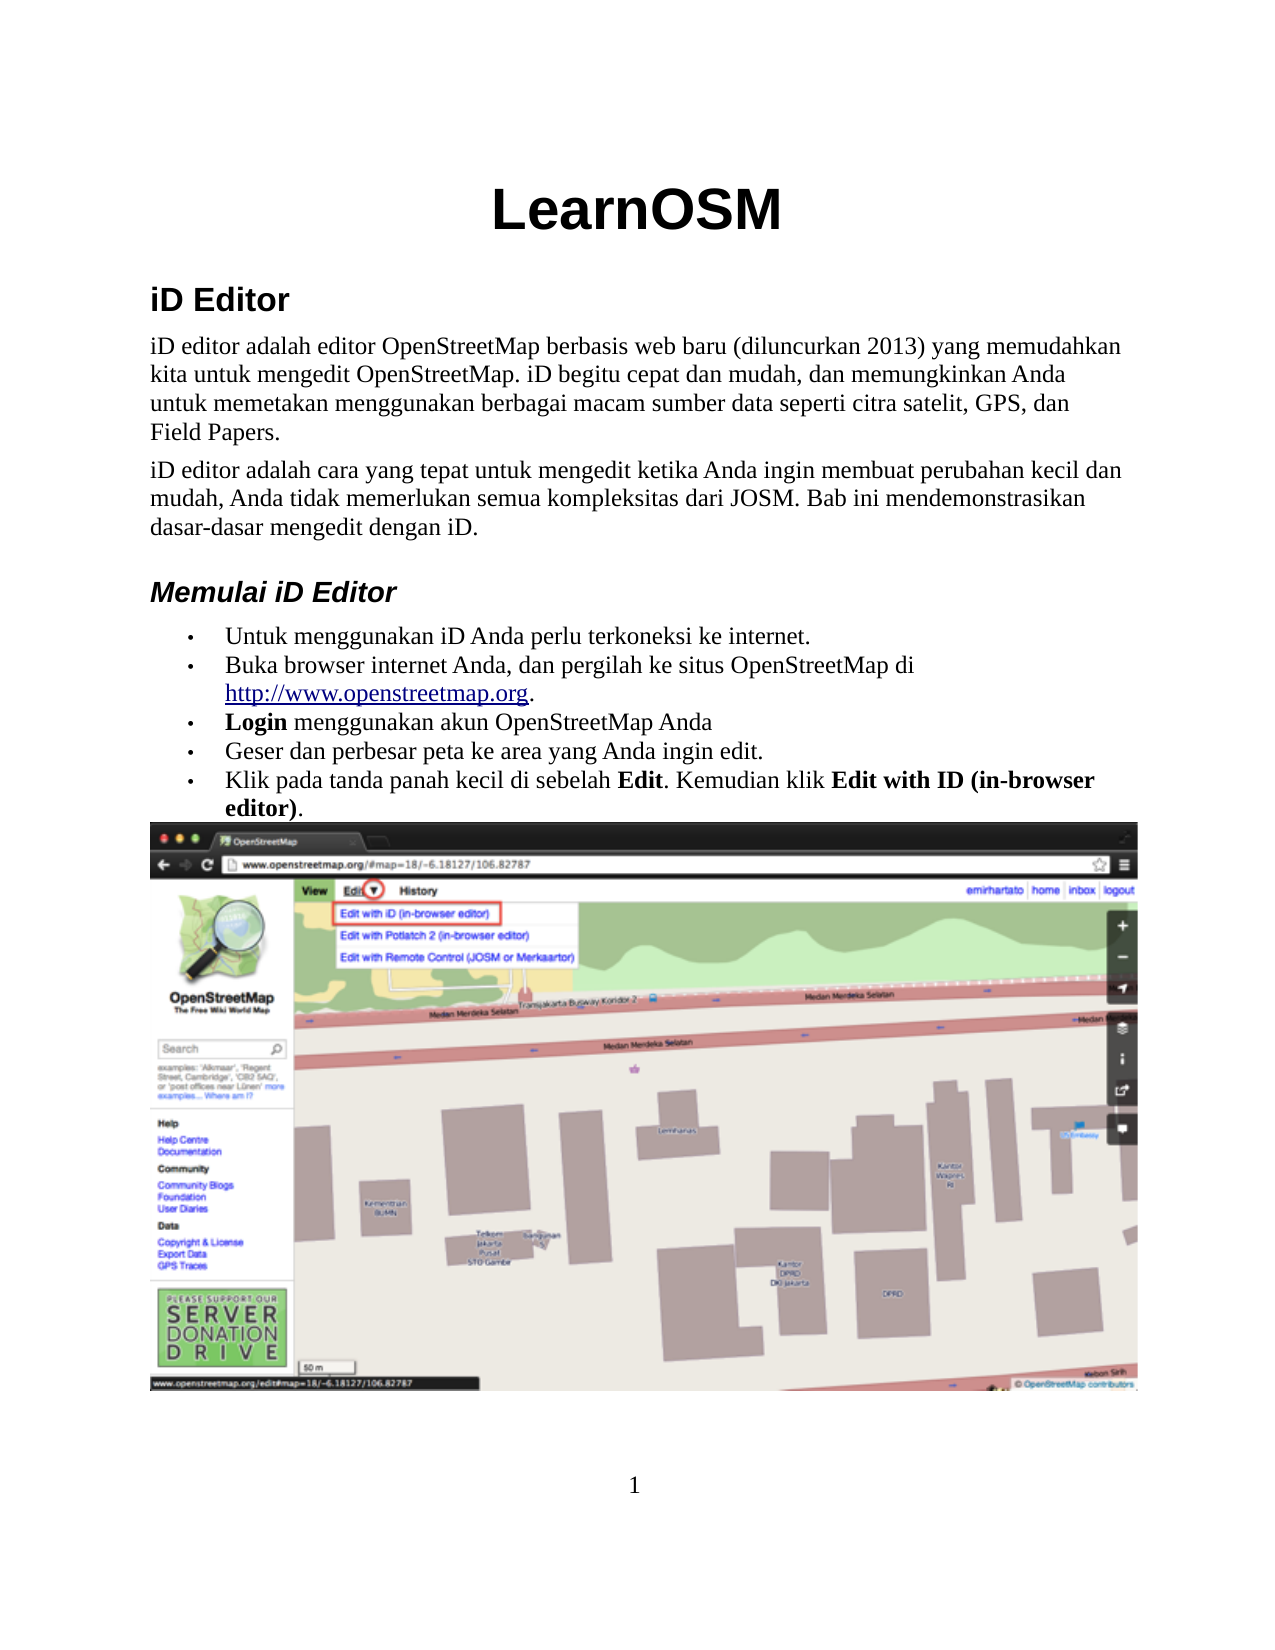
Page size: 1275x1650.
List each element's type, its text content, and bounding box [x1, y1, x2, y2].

picture [150, 822, 1138, 1391]
subtitle iD Editor [150, 279, 1125, 318]
list Geser dan perbesar peta ke area yang Anda ingin edit. [187, 736, 1125, 765]
list Login menggunakan akun OpenStreetMap Anda [187, 707, 1125, 736]
subtitle Memulai iD Editor [150, 575, 1125, 608]
list Buka browser internet Anda, dan pergilah ke situs OpenStreetMap di http://www.openstreetmap.org. [187, 650, 1125, 707]
list Untuk menggunakan iD Anda perlu terkoneksi ke internet. [187, 621, 1125, 650]
list Klik pada tanda panah kecil di sebelah Edit. Kemudian klik Edit with ID (in-browser editor). [187, 765, 1125, 822]
text iD editor adalah editor OpenStreetMap berbasis web baru (diluncurkan 2013) yang memudahkan kita untuk mengedit OpenStreetMap. iD begitu cepat dan mudah, dan memungkinkan Anda untuk memetakan menggunakan berbagai macam sumber data seperti citra satelit, GPS, dan Field Papers. [150, 331, 1125, 446]
title LearnOSM [150, 175, 1125, 242]
text iD editor adalah cara yang tepat untuk mengedit ketika Anda ingin membuat perubahan kecil dan mudah, Anda tidak memerlukan semua kompleksitas dari JOSM. Bab ini mendemonstrasikan dasar-dasar mengedit dengan iD. [150, 455, 1125, 541]
